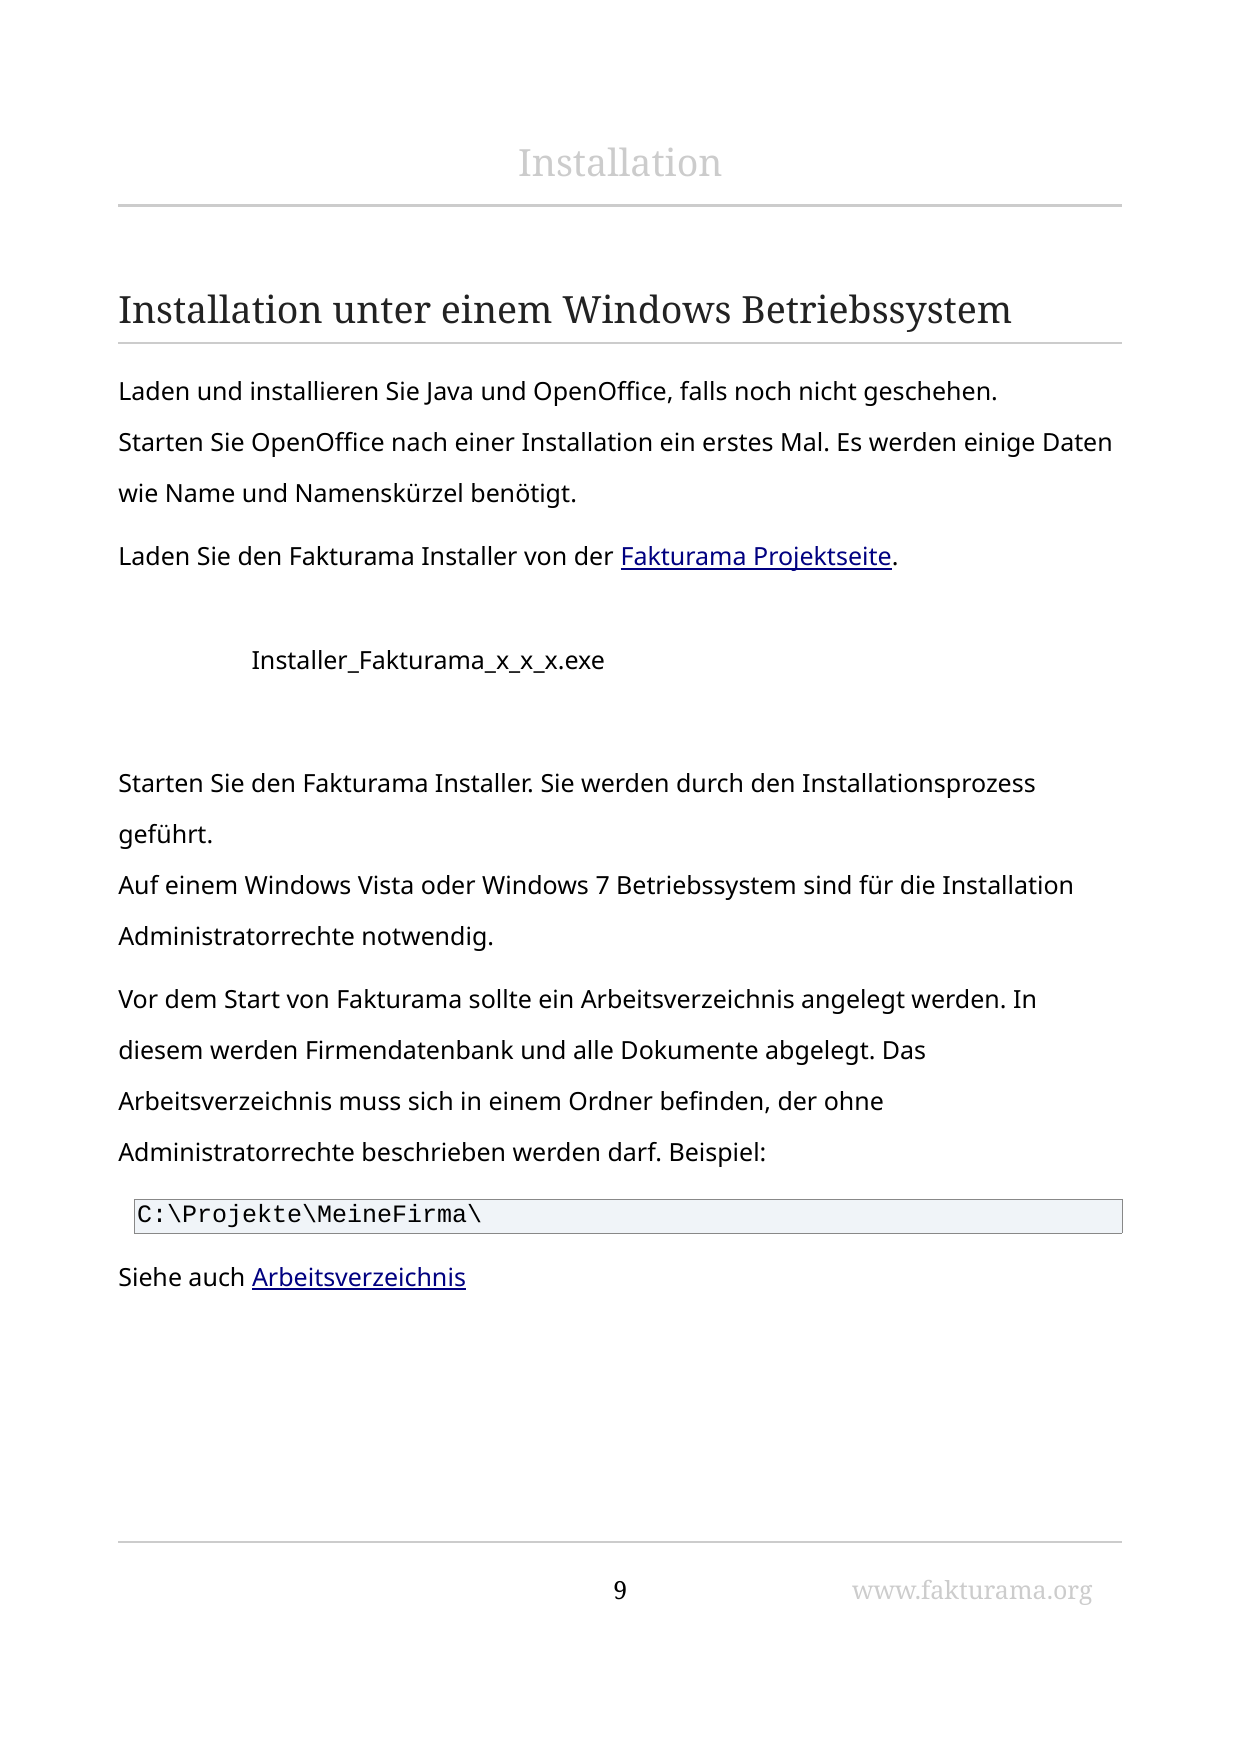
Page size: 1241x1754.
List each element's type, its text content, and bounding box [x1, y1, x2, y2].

text Laden und installieren Sie Java und OpenOffice, falls noch nicht geschehen. Starten Sie OpenOffice nach einer Installation ein erstes Mal. Es werden einige Daten wie Name und Namenskürzel benötigt. [118, 373, 1122, 509]
text Siehe auch Arbeitsverzeichnis [118, 1260, 1122, 1294]
text Installer_Fakturama_x_x_x.exe [118, 603, 1122, 736]
text Starten Sie den Fakturama Installer. Sie werden durch den Installationsprozess geführt. Auf einem Windows Vista oder Windows 7 Betriebssystem sind für die Installation Administratorrechte notwendig. [118, 765, 1122, 952]
text Laden Sie den Fakturama Installer von der Fakturama Projektseite. [118, 539, 1122, 573]
text Vor dem Start von Fakturama sollte ein Arbeitsverzeichnis angelegt werden. In diesem werden Firmendatenbank und alle Dokumente abgelegt. Das Arbeitsverzeichnis muss sich in einem Ordner befinden, der ohne Administratorrechte beschrieben werden darf. Beispiel: [118, 982, 1122, 1169]
subtitle Installation unter einem Windows Betriebssystem [118, 283, 1122, 342]
text C:\Projekte\MeineFirma\ [135, 1200, 1122, 1233]
